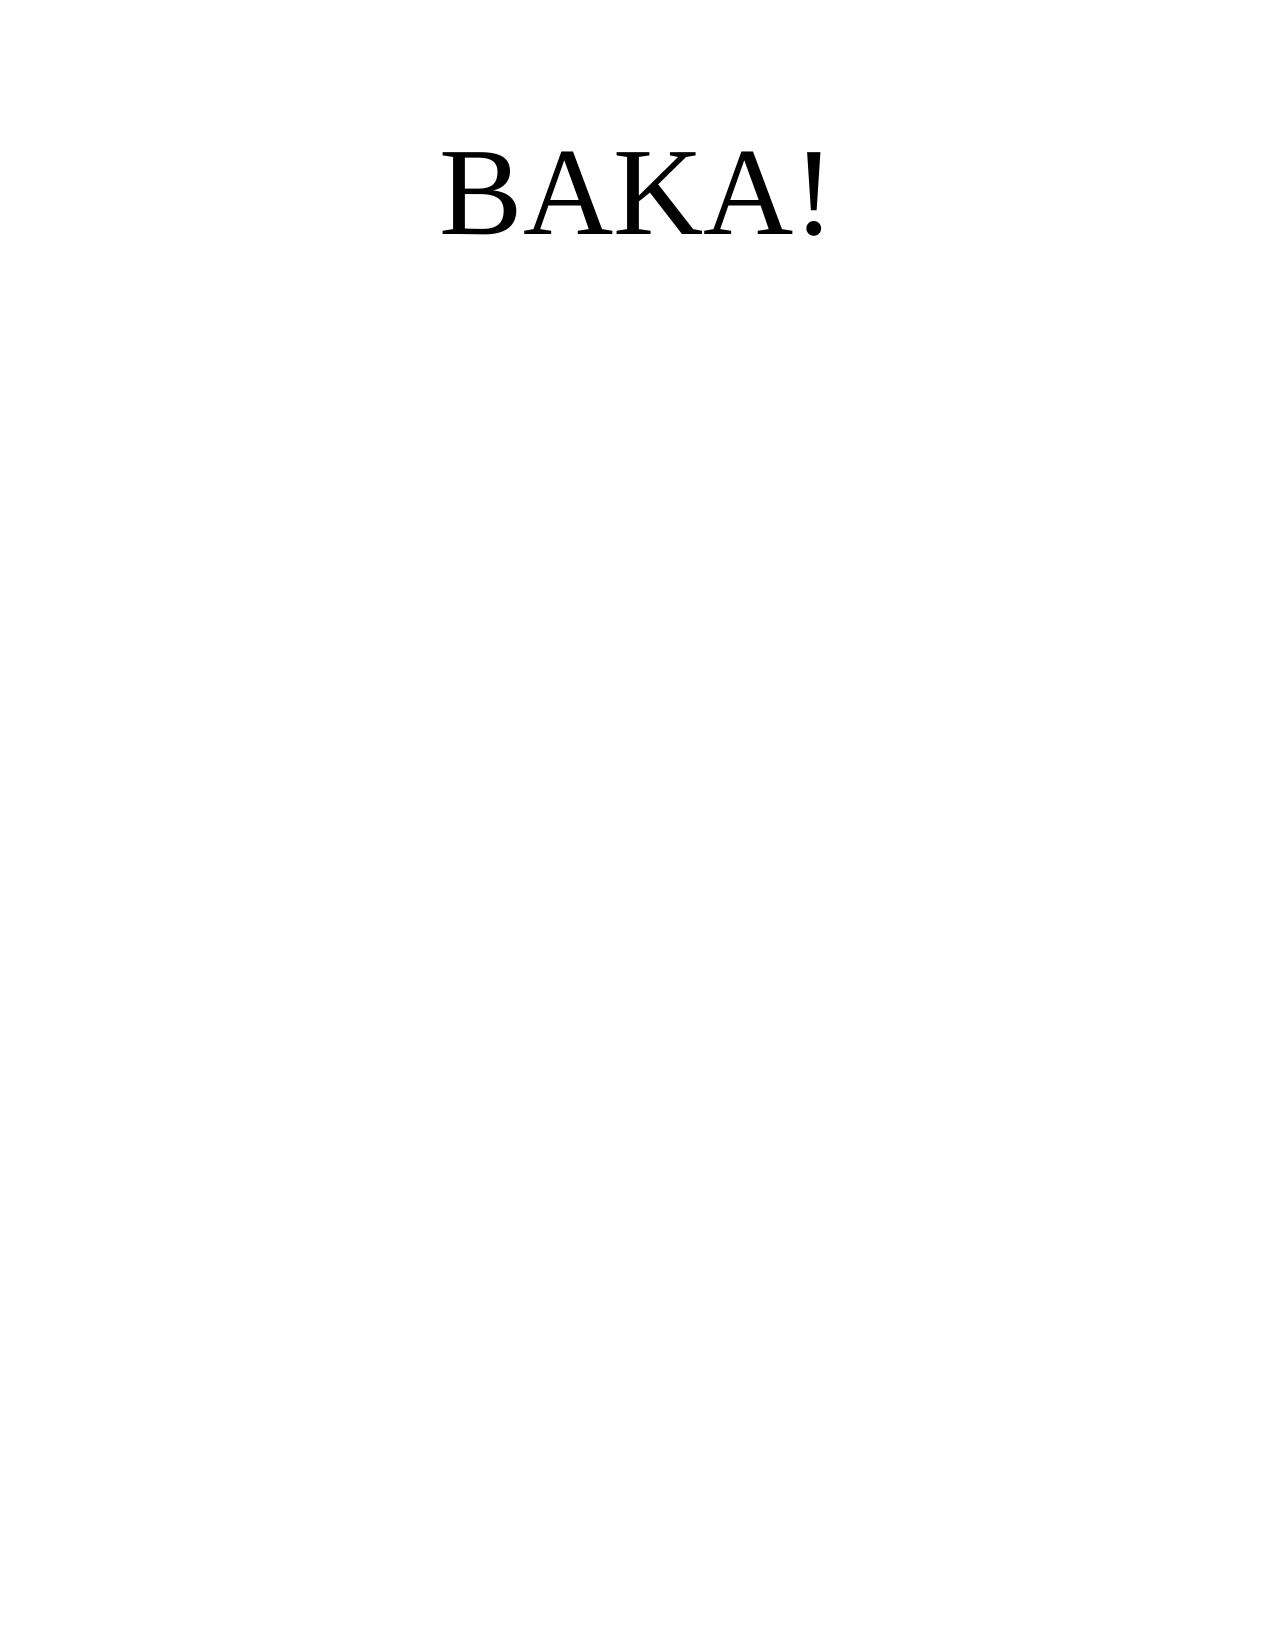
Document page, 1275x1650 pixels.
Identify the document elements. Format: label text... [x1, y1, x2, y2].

text BAKA! [118, 118, 1157, 262]
